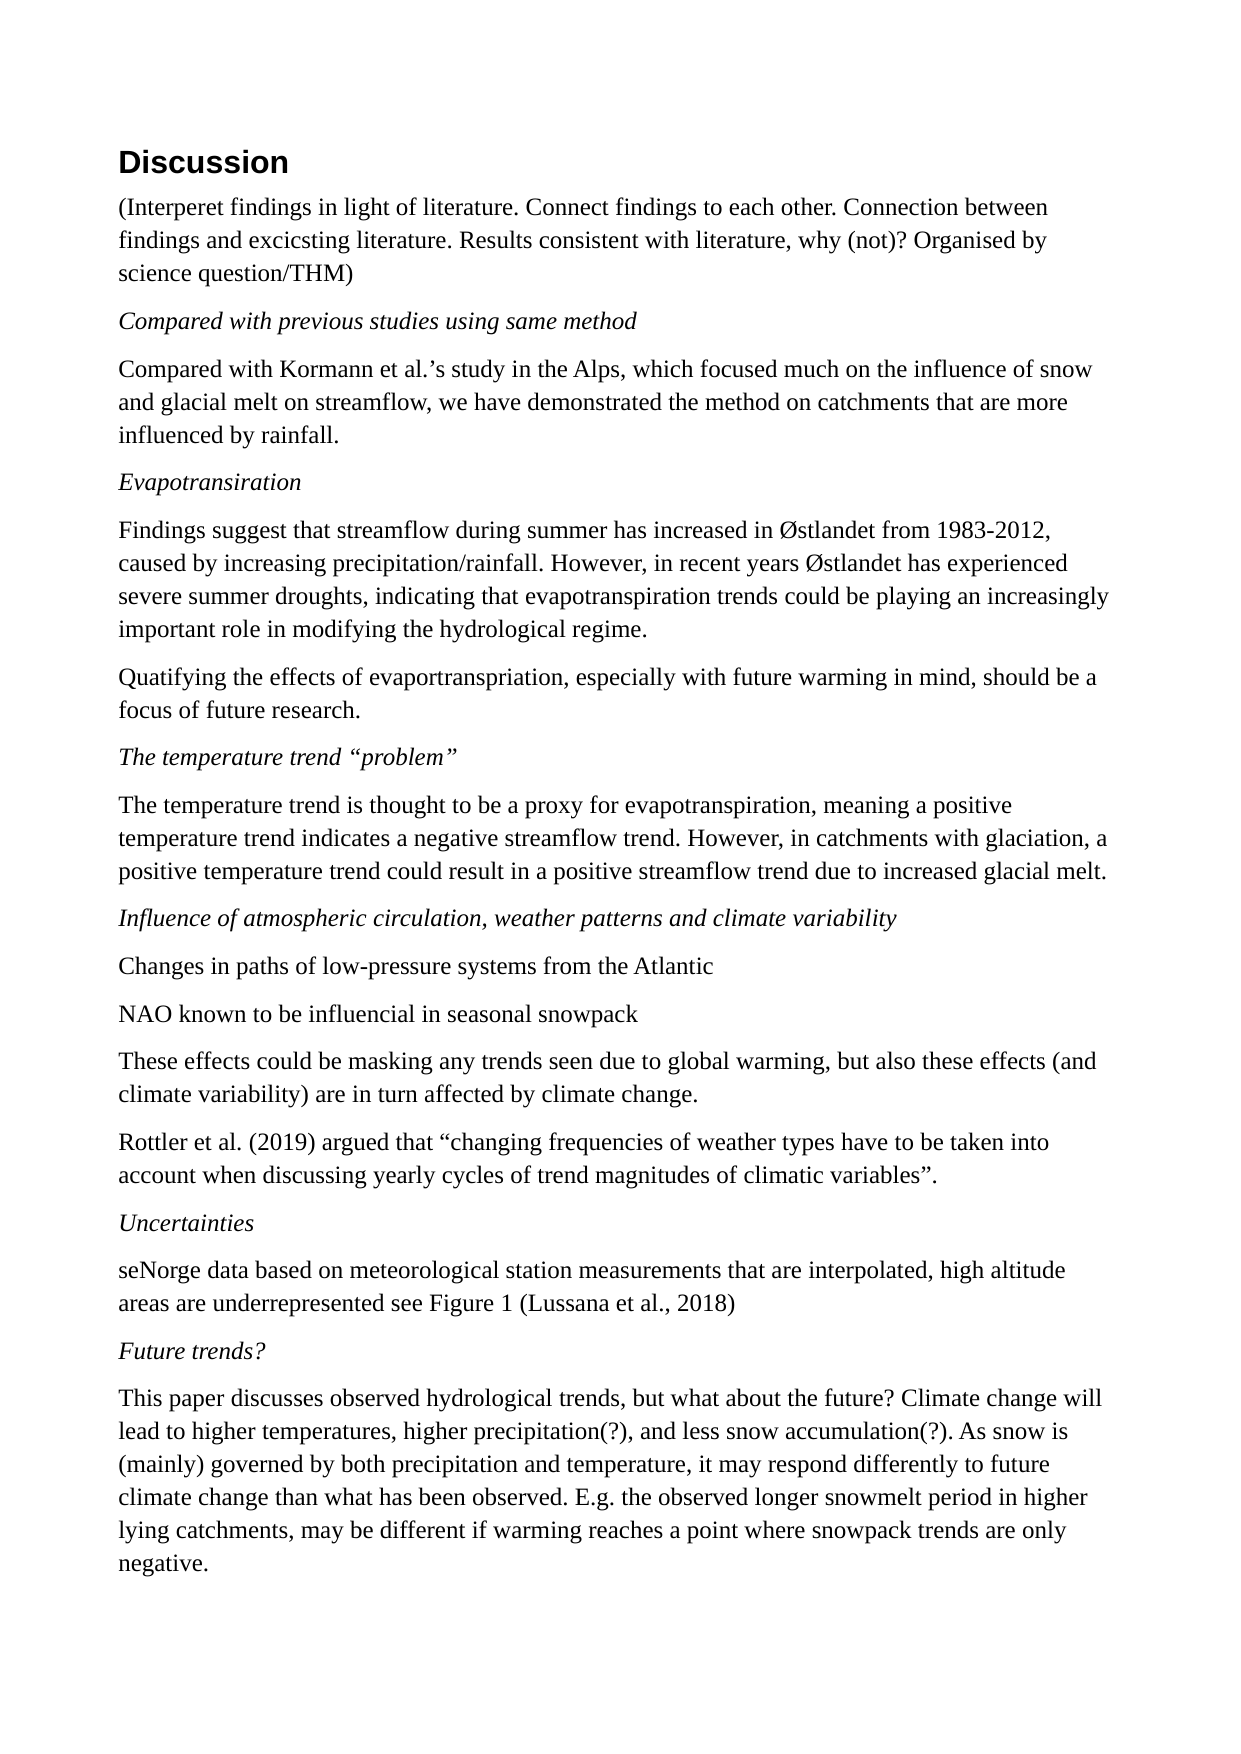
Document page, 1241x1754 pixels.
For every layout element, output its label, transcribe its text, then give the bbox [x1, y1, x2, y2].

text (Interperet findings in light of literature. Connect findings to each other. Connection between findings and excicsting literature. Results consistent with literature, why (not)? Organised by science question/THM) [118, 192, 1122, 287]
text seNorge data based on meteorological station measurements that are interpolated, high altitude areas are underrepresented see Figure 1 (Lussana et al., 2018)⁠ [118, 1255, 1122, 1317]
text The temperature trend is thought to be a proxy for evapotranspiration, meaning a positive temperature trend indicates a negative streamflow trend. However, in catchments with glaciation, a positive temperature trend could result in a positive streamflow trend due to increased glacial melt. [118, 790, 1122, 885]
text This paper discusses observed hydrological trends, but what about the future? Climate change will lead to higher temperatures, higher precipitation(?), and less snow accumulation(?). As snow is (mainly) governed by both precipitation and temperature, it may respond differently to future climate change than what has been observed. E.g. the observed longer snowmelt period in higher lying catchments, may be different if warming reaches a point where snowpack trends are only negative. [118, 1383, 1122, 1577]
text These effects could be masking any trends seen due to global warming, but also these effects (and climate variability) are in turn affected by climate change. [118, 1046, 1122, 1108]
text Uncertainties [118, 1208, 1122, 1236]
text Compared with previous studies using same method [118, 306, 1122, 335]
text NAO known to be influencial in seasonal snowpack [118, 999, 1122, 1027]
text Findings suggest that streamflow during summer has increased in Østlandet from 1983-2012, caused by increasing precipitation/rainfall. However, in recent years Østlandet has experienced severe summer droughts, indicating that evapotranspiration trends could be playing an increasingly important role in modifying the hydrological regime. [118, 515, 1122, 643]
text Compared with Kormann et al.’s study in the Alps, which focused much on the influence of snow and glacial melt on streamflow, we have demonstrated the method on catchments that are more influenced by rainfall. [118, 354, 1122, 448]
text Quatifying the effects of evaportranspriation, especially with future warming in mind, should be a focus of future research. [118, 662, 1122, 723]
text Changes in paths of low-pressure systems from the Atlantic [118, 951, 1122, 980]
text Evapotransiration [118, 467, 1122, 496]
text Rottler et al. (2019)⁠ argued that “changing frequencies of weather types have to be taken into account when discussing yearly cycles of trend magnitudes of climatic variables”. [118, 1127, 1122, 1189]
subtitle Discussion [118, 143, 1122, 180]
text Future trends? [118, 1336, 1122, 1364]
text The temperature trend “problem” [118, 742, 1122, 771]
text Influence of atmospheric circulation, weather patterns and climate variability [118, 903, 1122, 932]
